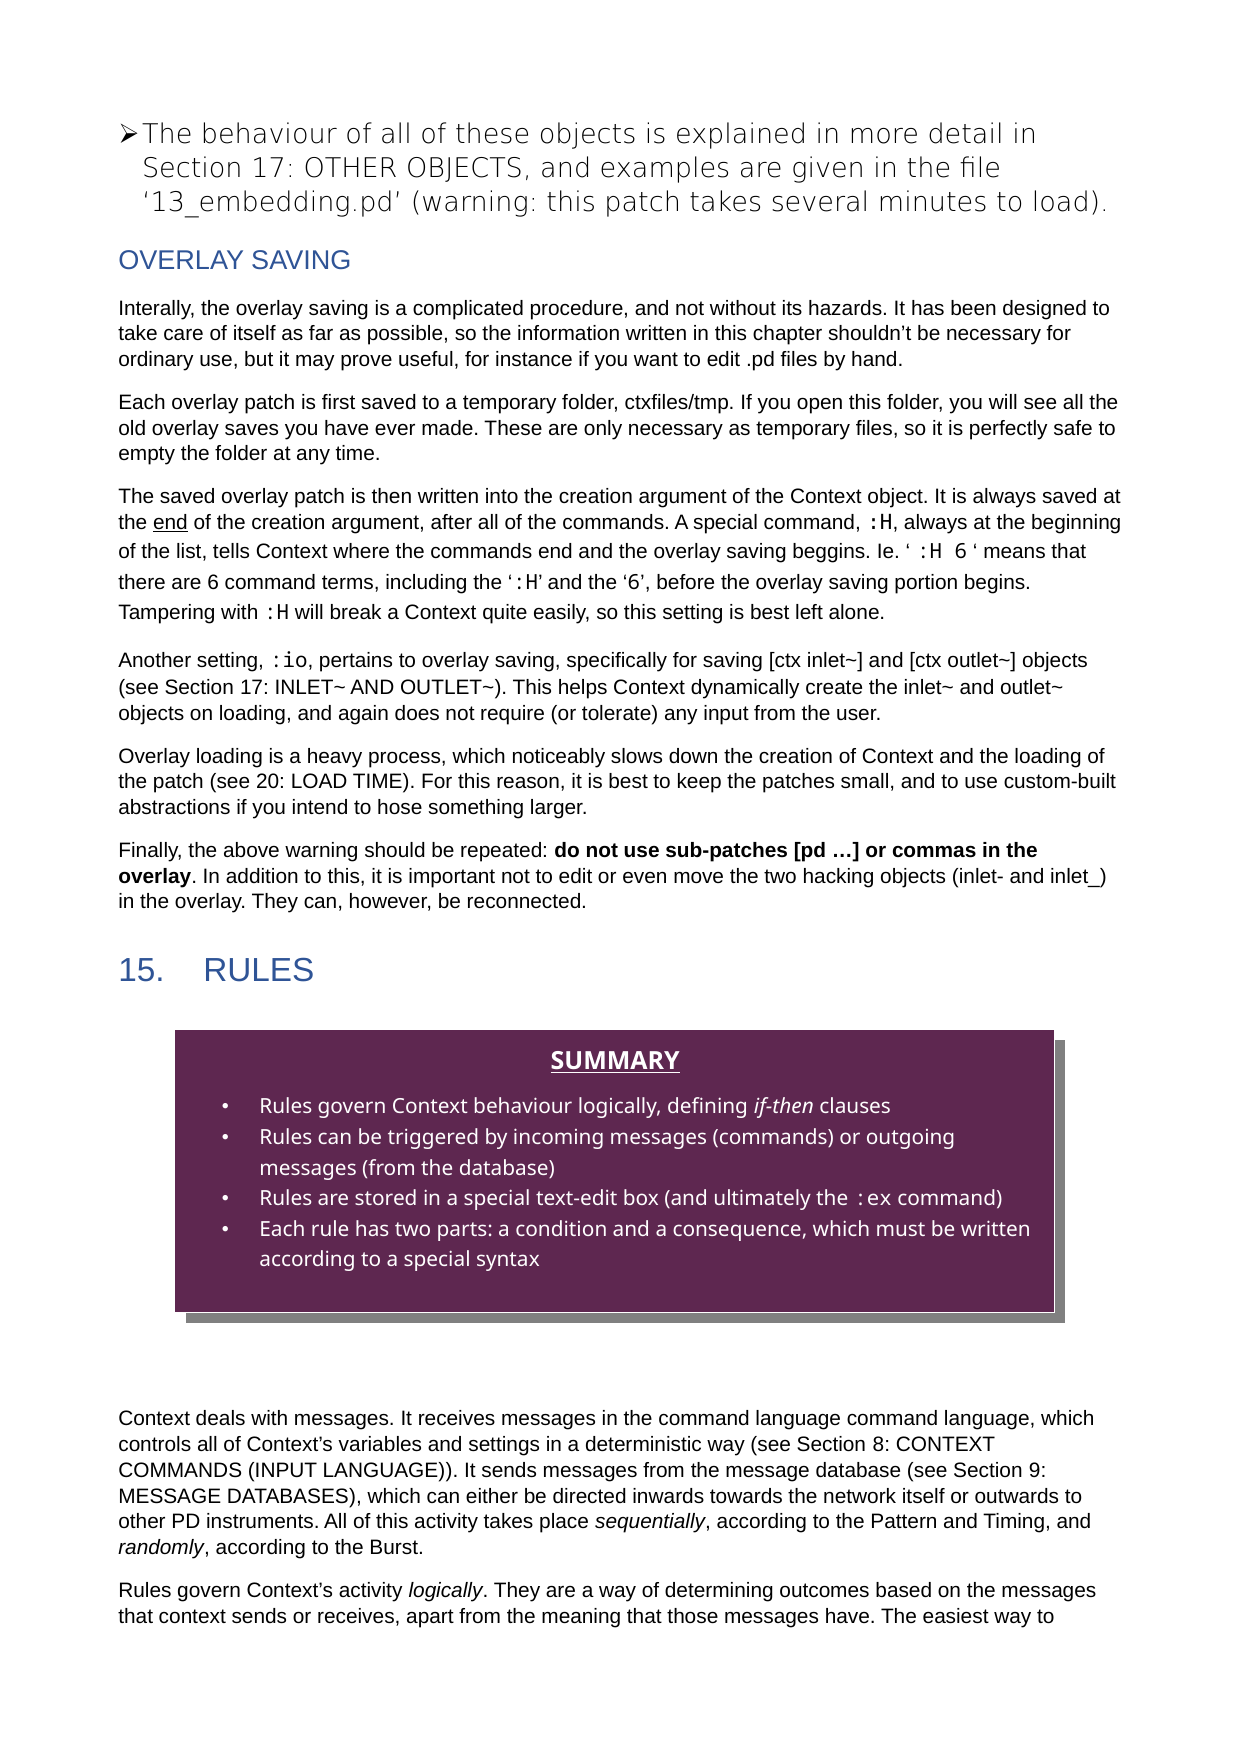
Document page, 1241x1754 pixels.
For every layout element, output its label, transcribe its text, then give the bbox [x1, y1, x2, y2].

text Interally, the overlay saving is a complicated procedure, and not without its hazards. It has been designed to take care of itself as far as possible, so the information written in this chapter shouldn’t be necessary for ordinary use, but it may prove useful, for instance if you want to edit .pd files by hand. [118, 295, 1122, 371]
list Rules can be triggered by incoming messages (commands) or outgoing messages (from the database) [222, 1122, 1046, 1181]
list Rules govern Context behaviour logically, defining if-then clauses [222, 1091, 1046, 1120]
text The saved overlay patch is then written into the creation argument of the Context object. It is always saved at the end of the creation argument, after all of the commands. A special command, :H, always at the beginning of the list, tells Context where the commands end and the overlay saving beggins. Ie. ‘ :H 6 ‘ means that there are 6 command terms, including the ‘:H’ and the ‘6’, before the overlay saving portion begins. Tampering with :H will break a Context quite easily, so this setting is best left alone. [118, 484, 1122, 626]
text Rules govern Context’s activity logically. They are a way of determining outcomes based on the messages that context sends or receives, apart from the meaning that those messages have. The easiest way to [118, 1578, 1122, 1627]
subtitle OVERLAY SAVING [118, 244, 1122, 275]
subtitle RULES [118, 951, 1122, 989]
text Finally, the above warning should be repeated: do not use sub-patches [pd …] or commas in the overlay. In addition to this, it is important not to edit or even move the two hacking objects (inlet- and inlet_) in the overlay. They can, however, be reconnected. [118, 838, 1122, 913]
subtitle SUMMARY [184, 1043, 1046, 1077]
text Overlay loading is a heavy process, which noticeably slows down the creation of Context and the loading of the patch (see 20: LOAD TIME). For this reason, it is best to keep the patches small, and to use custom-built abstractions if you intend to hose something larger. [118, 743, 1122, 819]
list Rules are stored in a special text-edit box (and ultimately the :ex command) [222, 1183, 1046, 1212]
text Each overlay patch is first saved to a temporary folder, ctxfiles/tmp. If you open this folder, you will see all the old overlay saves you have ever made. These are only necessary as temporary files, so it is perfectly safe to empty the folder at any time. [118, 389, 1122, 465]
list Each rule has two parts: a condition and a consequence, which must be written according to a special syntax [222, 1214, 1046, 1273]
text Context deals with messages. It receives messages in the command language command language, which controls all of Context’s variables and settings in a deterministic way (see Section 8: CONTEXT COMMANDS (INPUT LANGUAGE)). It sends messages from the message database (see Section 9: MESSAGE DATABASES), which can either be directed inwards towards the network itself or outwards to other PD instruments. All of this activity takes place sequentially, according to the Pattern and Timing, and randomly, according to the Burst. [118, 1406, 1122, 1559]
text Another setting, :io, pertains to overlay saving, specifically for saving [ctx inlet~] and [ctx outlet~] objects (see Section 17: INLET~ AND OUTLET~). This helps Context dynamically create the inlet~ and outlet~ objects on loading, and again does not require (or tolerate) any input from the user. [118, 645, 1122, 725]
list The behaviour of all of these objects is explained in more detail in Section 17: OTHER OBJECTS, and examples are given in the file ‘13_embedding.pd’ (warning: this patch takes several minutes to load). [118, 118, 1122, 218]
